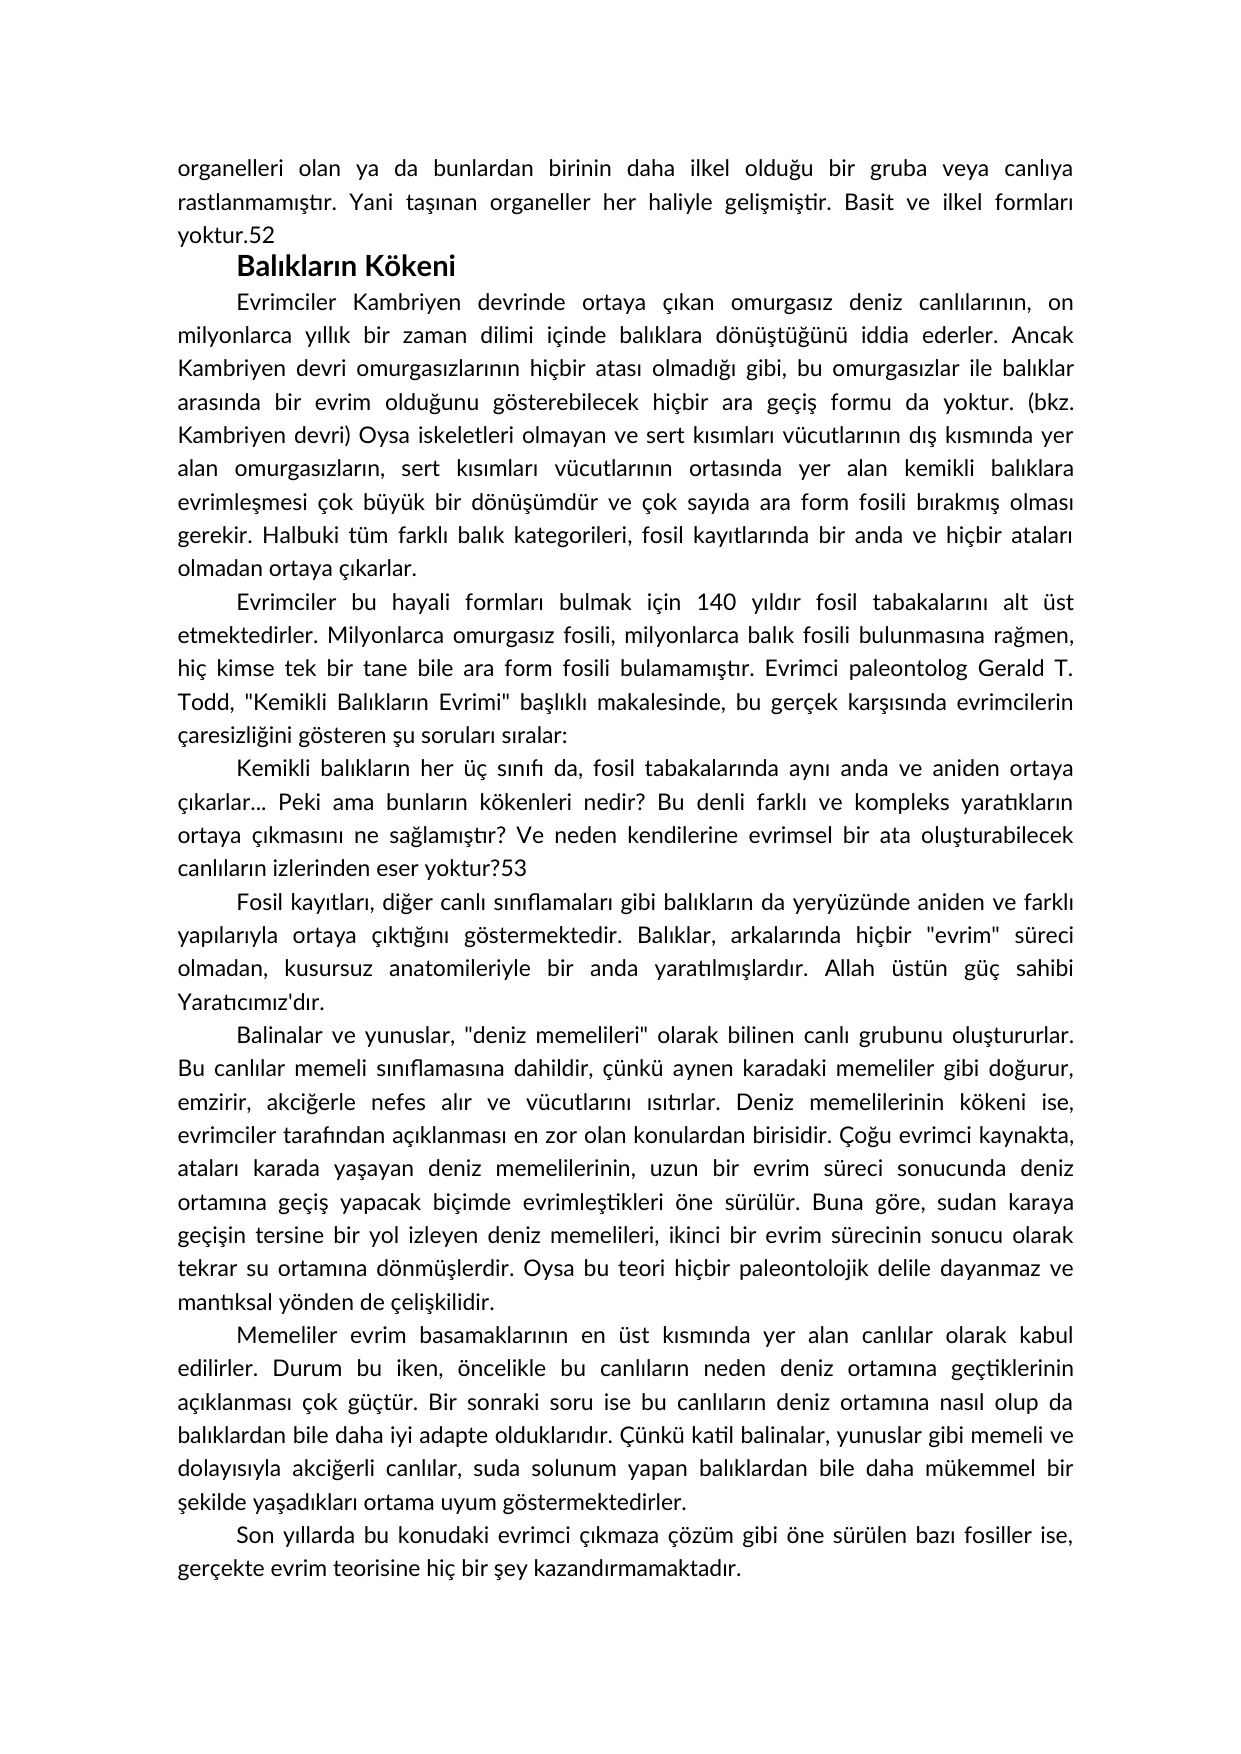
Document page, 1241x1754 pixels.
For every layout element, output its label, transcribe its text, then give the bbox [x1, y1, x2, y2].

text Son yıllarda bu konudaki evrimci çıkmaza çözüm gibi öne sürülen bazı fosiller ise, gerçekte evrim teorisine hiç bir şey kazandırmamaktadır. [177, 1517, 1075, 1583]
text Evrimciler bu hayali formları bulmak için 140 yıldır fosil tabakalarını alt üst etmektedirler. Milyonlarca omurgasız fosili, milyonlarca balık fosili bulunmasına rağmen, hiç kimse tek bir tane bile ara form fosili bulamamıştır. Evrimci paleontolog Gerald T. Todd, "Kemikli Balıkların Evrimi" başlıklı makalesinde, bu gerçek karşısında evrimcilerin çaresizliğini gösteren şu soruları sıralar: [177, 583, 1075, 750]
text Balinalar ve yunuslar, "deniz memelileri" olarak bilinen canlı grubunu oluştururlar. Bu canlılar memeli sınıflamasına dahildir, çünkü aynen karadaki memeliler gibi doğurur, emzirir, akciğerle nefes alır ve vücutlarını ısıtırlar. Deniz memelilerinin kökeni ise, evrimciler tarafından açıklanması en zor olan konulardan birisidir. Çoğu evrimci kaynakta, ataları karada yaşayan deniz memelilerinin, uzun bir evrim süreci sonucunda deniz ortamına geçiş yapacak biçimde evrimleştikleri öne sürülür. Buna göre, sudan karaya geçişin tersine bir yol izleyen deniz memelileri, ikinci bir evrim sürecinin sonucu olarak tekrar su ortamına dönmüşlerdir. Oysa bu teori hiçbir paleontolojik delile dayanmaz ve mantıksal yönden de çelişkilidir. [177, 1017, 1075, 1317]
text Fosil kayıtları, diğer canlı sınıflamaları gibi balıkların da yeryüzünde aniden ve farklı yapılarıyla ortaya çıktığını göstermektedir. Balıklar, arkalarında hiçbir "evrim" süreci olmadan, kusursuz anatomileriyle bir anda yaratılmışlardır. Allah üstün güç sahibi Yaratıcımız'dır. [177, 883, 1075, 1017]
text Kemikli balıkların her üç sınıfı da, fosil tabakalarında aynı anda ve aniden ortaya çıkarlar... Peki ama bunların kökenleri nedir? Bu denli farklı ve kompleks yaratıkların ortaya çıkmasını ne sağlamıştır? Ve neden kendilerine evrimsel bir ata oluşturabilecek canlıların izlerinden eser yoktur?53 [177, 750, 1075, 883]
text Evrimciler Kambriyen devrinde ortaya çıkan omurgasız deniz canlılarının, on milyonlarca yıllık bir zaman dilimi içinde balıklara dönüştüğünü iddia ederler. Ancak Kambriyen devri omurgasızlarının hiçbir atası olmadığı gibi, bu omurgasızlar ile balıklar arasında bir evrim olduğunu gösterebilecek hiçbir ara geçiş formu da yoktur. (bkz. Kambriyen devri) Oysa iskeletleri olmayan ve sert kısımları vücutlarının dış kısmında yer alan omurgasızların, sert kısımları vücutlarının ortasında yer alan kemikli balıklara evrimleşmesi çok büyük bir dönüşümdür ve çok sayıda ara form fosili bırakmış olması gerekir. Halbuki tüm farklı balık kategorileri, fosil kayıtlarında bir anda ve hiçbir ataları olmadan ortaya çıkarlar. [177, 283, 1075, 583]
text organelleri olan ya da bunlardan birinin daha ilkel olduğu bir gruba veya canlıya rastlanmamıştır. Yani taşınan organeller her haliyle gelişmiştir. Basit ve ilkel formları yoktur.52 [177, 150, 1075, 250]
subtitle Balıkların Kökeni [177, 250, 1075, 283]
text Memeliler evrim basamaklarının en üst kısmında yer alan canlılar olarak kabul edilirler. Durum bu iken, öncelikle bu canlıların neden deniz ortamına geçtiklerinin açıklanması çok güçtür. Bir sonraki soru ise bu canlıların deniz ortamına nasıl olup da balıklardan bile daha iyi adapte olduklarıdır. Çünkü katil balinalar, yunuslar gibi memeli ve dolayısıyla akciğerli canlılar, suda solunum yapan balıklardan bile daha mükemmel bir şekilde yaşadıkları ortama uyum göstermektedirler. [177, 1317, 1075, 1517]
